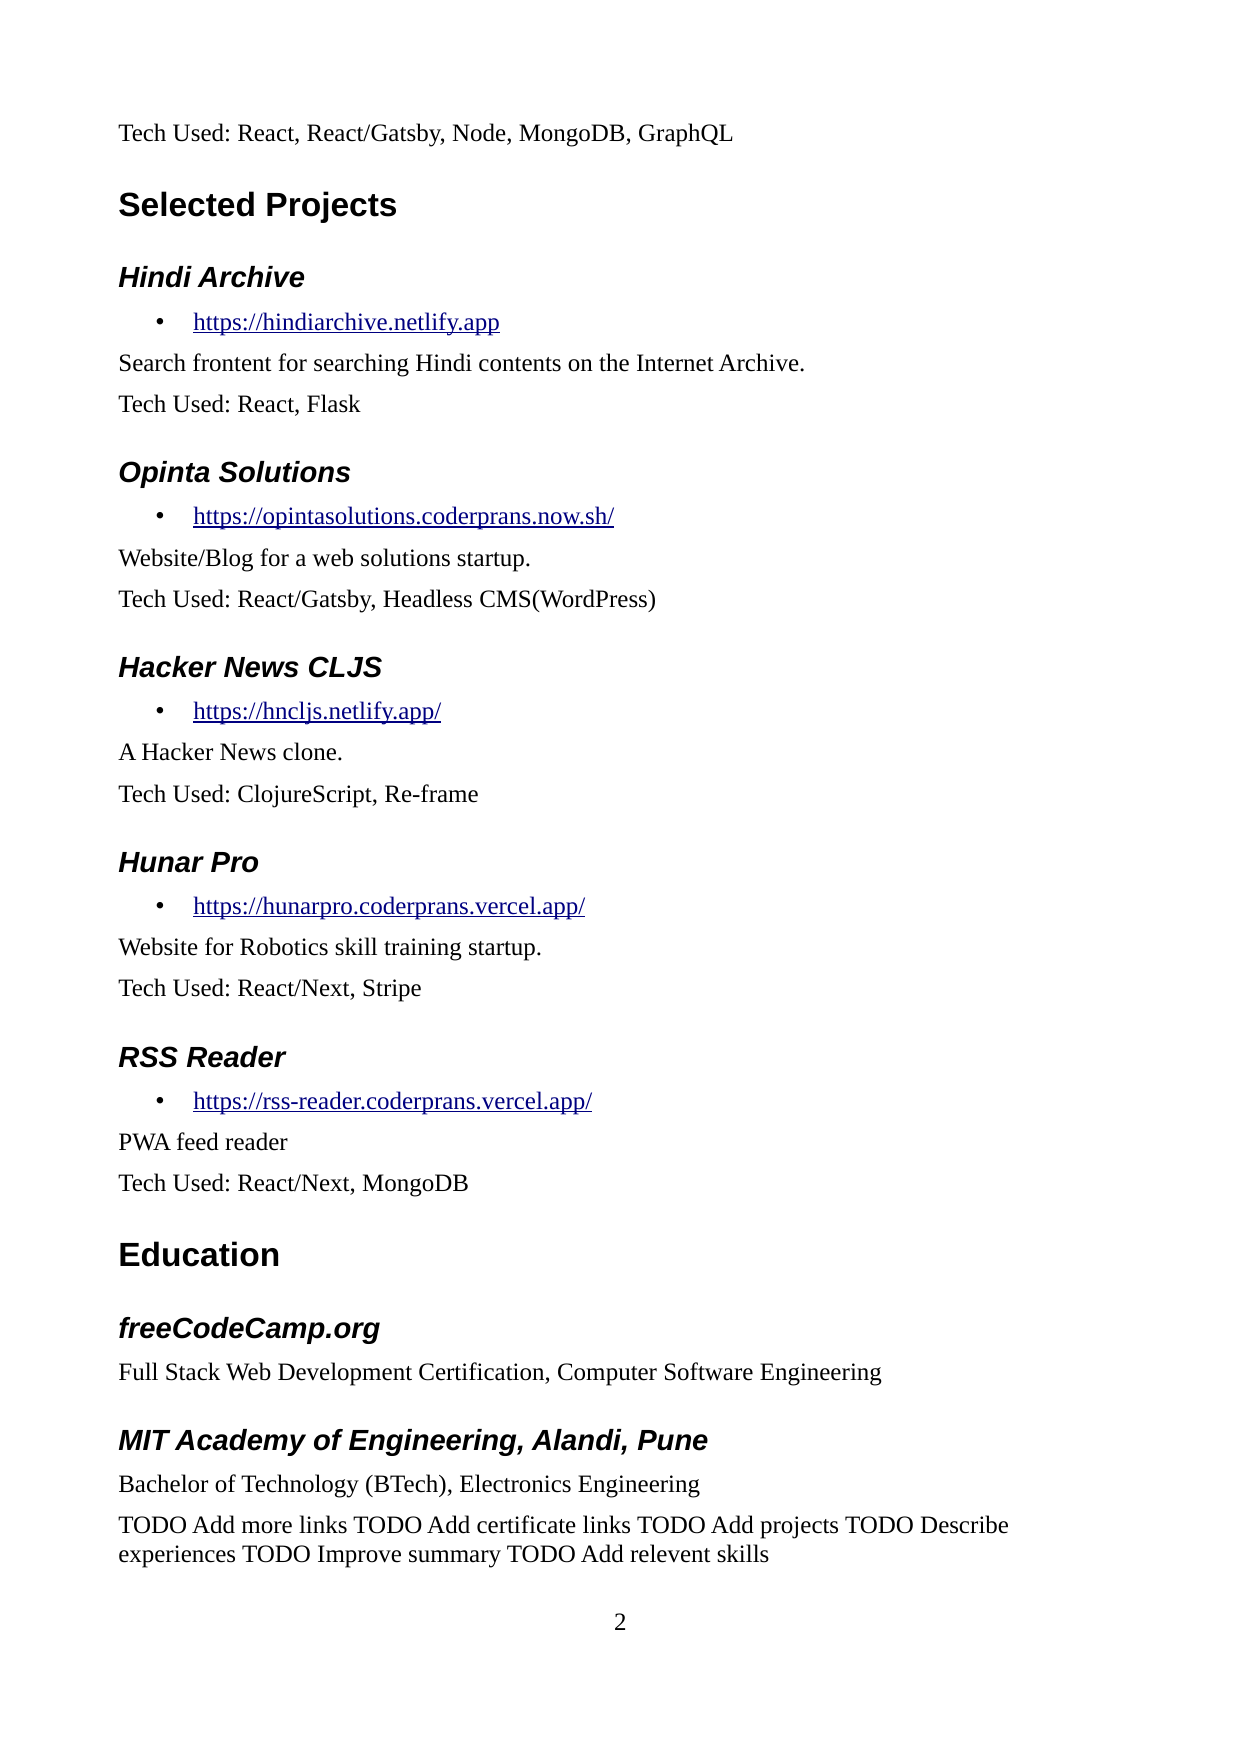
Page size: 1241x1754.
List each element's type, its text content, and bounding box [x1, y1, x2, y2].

subtitle Selected Projects [118, 184, 1122, 223]
text Tech Used: ClojureScript, Re-frame [118, 779, 1122, 807]
text A Hacker News clone. [118, 737, 1122, 766]
subtitle MIT Academy of Engineering, Alandi, Pune [118, 1423, 1122, 1456]
text Tech Used: React/Next, Stripe [118, 973, 1122, 1002]
text Tech Used: React, React/Gatsby, Node, MongoDB, GraphQL [118, 118, 1122, 147]
text Bachelor of Technology (BTech), Electronics Engineering [118, 1469, 1122, 1498]
subtitle Hunar Pro [118, 845, 1122, 878]
list https://hindiarchive.netlify.app [156, 307, 1122, 335]
list https://hncljs.netlify.app/ [156, 696, 1122, 725]
subtitle RSS Reader [118, 1040, 1122, 1073]
subtitle Hindi Archive [118, 261, 1122, 294]
text Tech Used: React/Gatsby, Headless CMS(WordPress) [118, 584, 1122, 613]
text Tech Used: React/Next, MongoDB [118, 1168, 1122, 1197]
subtitle Education [118, 1234, 1122, 1273]
subtitle freeCodeCamp.org [118, 1311, 1122, 1344]
text TODO Add more links TODO Add certificate links TODO Add projects TODO Describe experiences TODO Improve summary TODO Add relevent skills [118, 1510, 1122, 1568]
text Full Stack Web Development Certification, Computer Software Engineering [118, 1357, 1122, 1385]
text Tech Used: React, Flask [118, 389, 1122, 418]
subtitle Hacker News CLJS [118, 650, 1122, 684]
text Website for Robotics skill training startup. [118, 932, 1122, 961]
subtitle Opinta Solutions [118, 455, 1122, 489]
list https://opintasolutions.coderprans.now.sh/ [156, 501, 1122, 530]
list https://rss-reader.coderprans.vercel.app/ [156, 1086, 1122, 1114]
text PWA feed reader [118, 1127, 1122, 1156]
list https://hunarpro.coderprans.vercel.app/ [156, 891, 1122, 920]
text Search frontent for searching Hindi contents on the Internet Archive. [118, 348, 1122, 377]
text Website/Blog for a web solutions startup. [118, 543, 1122, 571]
